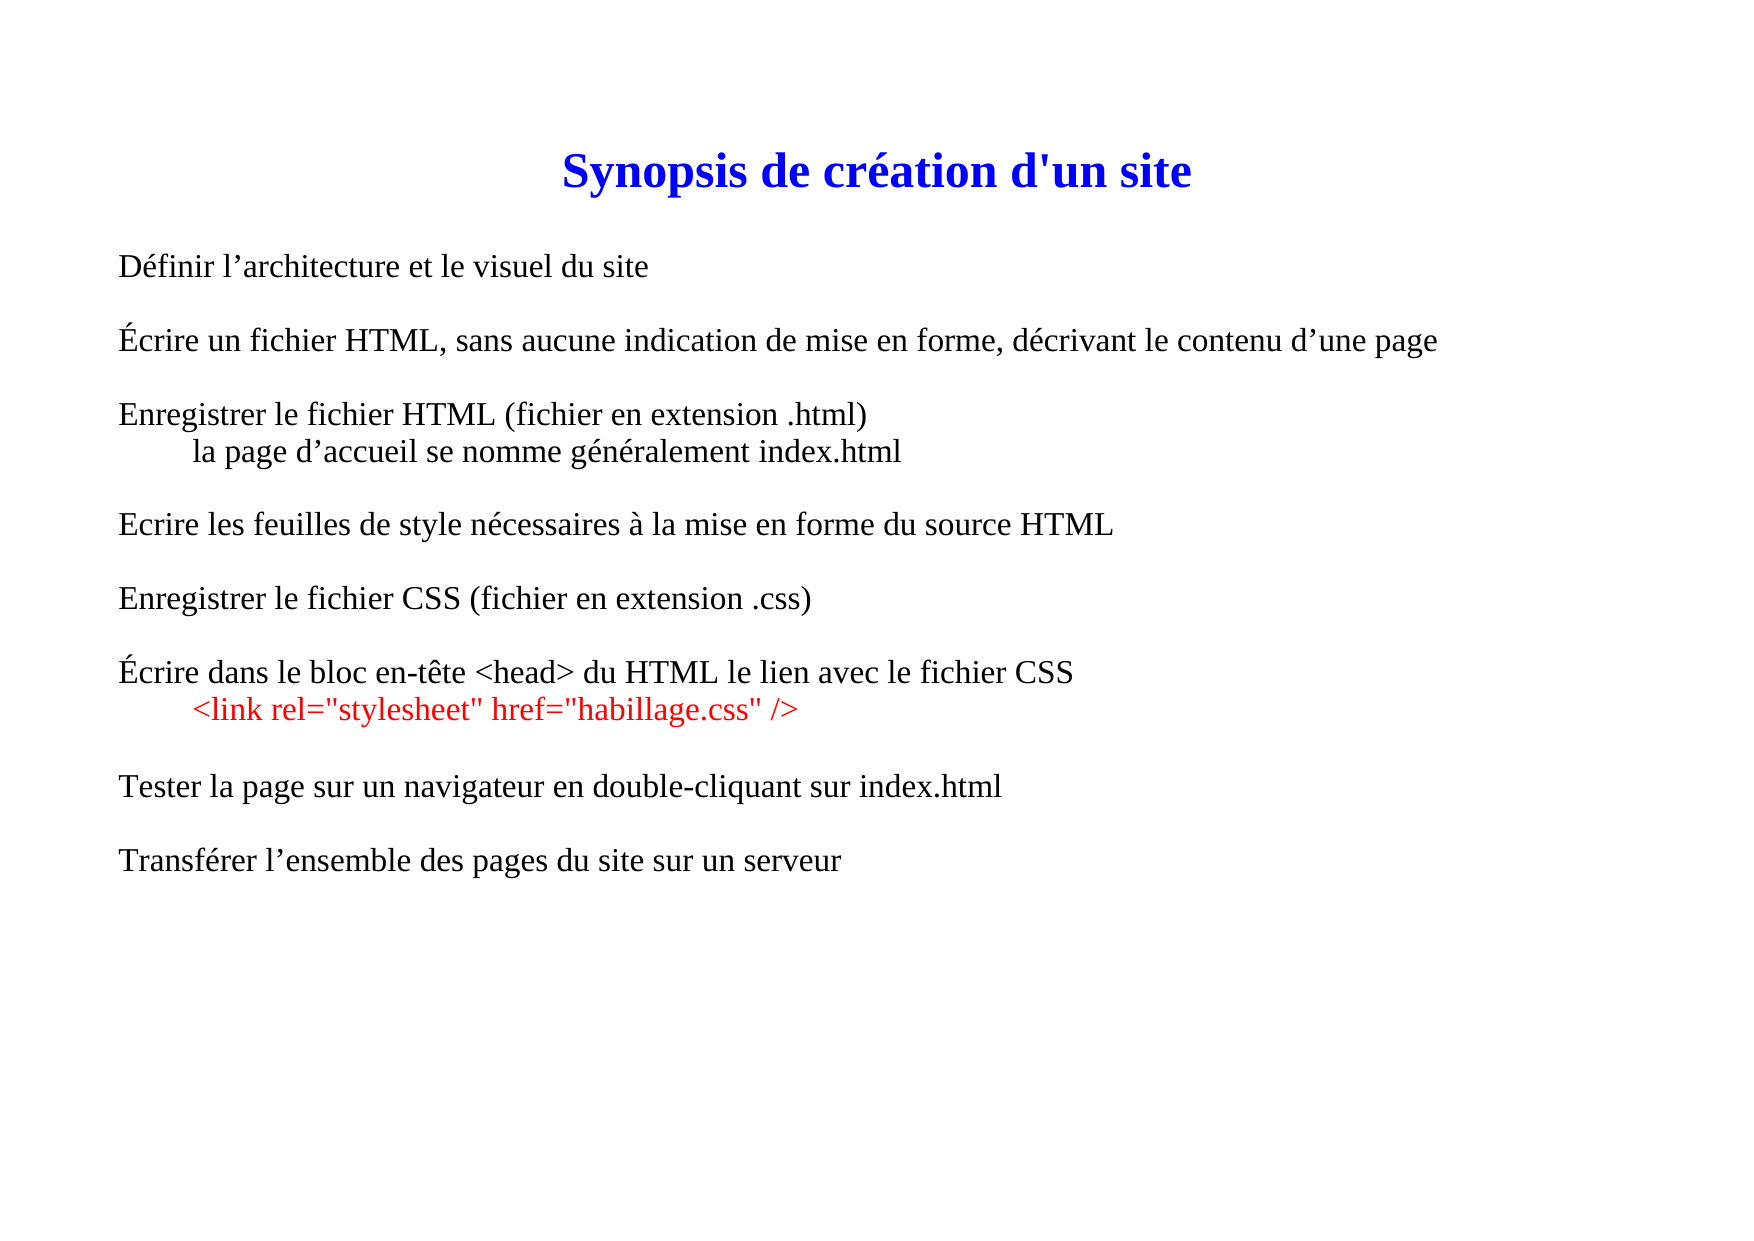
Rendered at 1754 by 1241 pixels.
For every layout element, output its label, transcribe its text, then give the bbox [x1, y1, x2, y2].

text la page d’accueil se nomme généralement index.html [118, 432, 1636, 469]
text <link rel="stylesheet" href="habillage.css" /> [118, 690, 1636, 730]
text Écrire un fichier HTML, sans aucune indication de mise en forme, décrivant le contenu d’une page [118, 322, 1636, 358]
text Définir l’architecture et le visuel du site [118, 248, 1636, 285]
text Tester la page sur un navigateur en double-cliquant sur index.html [118, 768, 1636, 805]
text Enregistrer le fichier CSS (fichier en extension .css) [118, 580, 1636, 617]
text Transférer l’ensemble des pages du site sur un serveur [118, 842, 1636, 879]
text Écrire dans le bloc en-tête <head> du HTML le lien avec le fichier CSS [118, 653, 1636, 690]
subtitle Synopsis de création d'un site [118, 143, 1636, 198]
text Enregistrer le fichier HTML (fichier en extension .html) [118, 395, 1636, 432]
text Ecrire les feuilles de style nécessaires à la mise en forme du source HTML [118, 506, 1636, 543]
